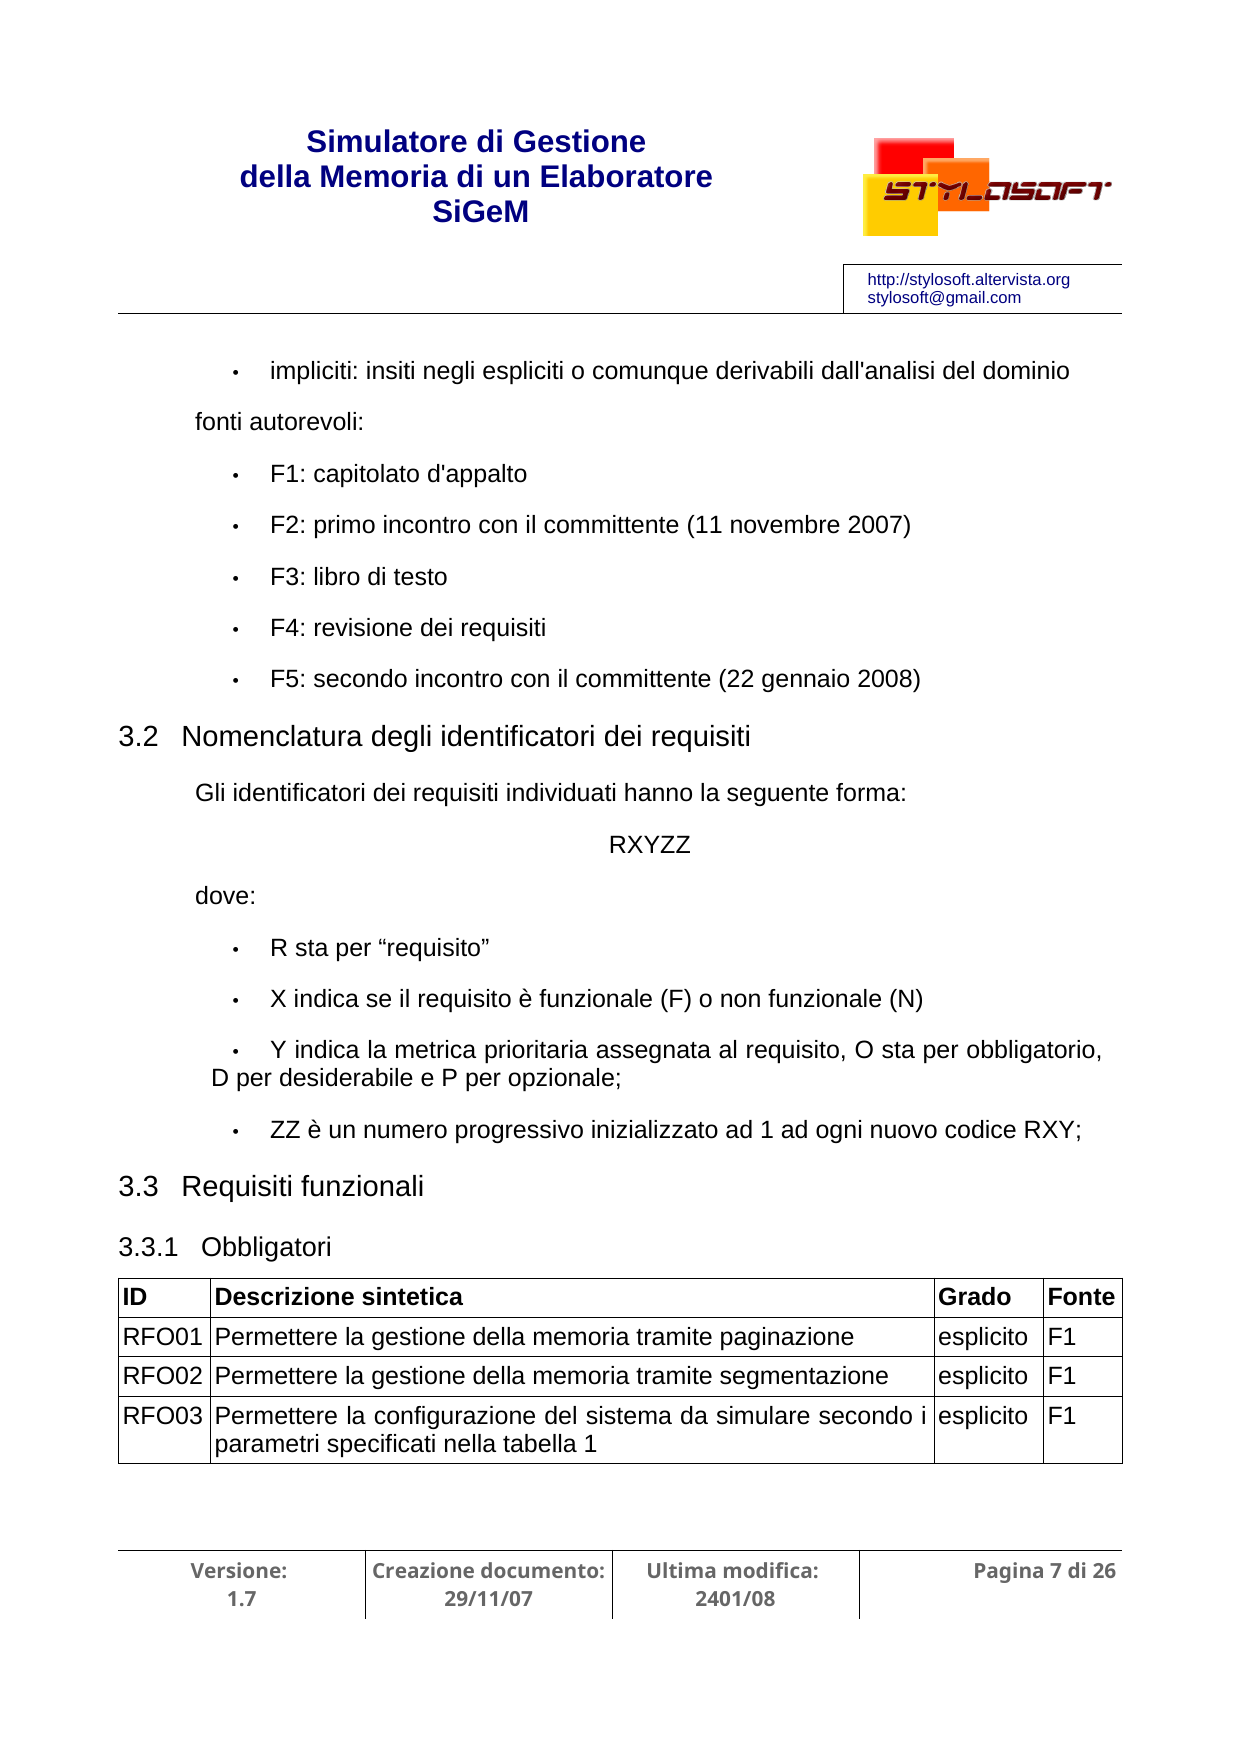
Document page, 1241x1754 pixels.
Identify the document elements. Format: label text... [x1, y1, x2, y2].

table_cell Permettere la gestione della memoria tramite segmentazione [211, 1357, 934, 1396]
text RXYZZ [136, 830, 1104, 858]
list impliciti: insiti negli espliciti o comunque derivabili dall'analisi del dominio [173, 357, 1104, 384]
table_cell RFO03 [119, 1397, 210, 1463]
table_cell F1 [1044, 1357, 1122, 1396]
subtitle Nomenclatura degli identificatori dei requisiti [118, 720, 1122, 752]
subtitle Requisiti funzionali [118, 1170, 1122, 1203]
subtitle Obbligatori [118, 1232, 1122, 1263]
text fonti autorevoli: [136, 408, 1104, 436]
list F3: libro di testo [173, 562, 1104, 590]
table_header Fonte [1044, 1279, 1122, 1317]
list F5: secondo incontro con il committente (22 gennaio 2008) [173, 665, 1104, 693]
list F4: revisione dei requisiti [173, 614, 1104, 642]
table_cell esplicito [935, 1357, 1043, 1396]
table_cell esplicito [935, 1397, 1043, 1463]
list X indica se il requisito è funzionale (F) o non funzionale (N) [173, 985, 1104, 1013]
table_cell Permettere la configurazione del sistema da simulare secondo i parametri specificati nella tabella 1 [211, 1397, 934, 1463]
list R sta per “requisito” [173, 933, 1104, 961]
list ZZ è un numero progressivo inizializzato ad 1 ad ogni nuovo codice RXY; [173, 1116, 1104, 1143]
table_header Grado [935, 1279, 1043, 1317]
table_cell RFO02 [119, 1357, 210, 1396]
text Gli identificatori dei requisiti individuati hanno la seguente forma: [136, 779, 1104, 807]
table_cell F1 [1044, 1318, 1122, 1356]
list Y indica la metrica prioritaria assegnata al requisito, O sta per obbligatorio, D per desiderabile e P per opzionale; [173, 1036, 1104, 1092]
list F2: primo incontro con il committente (11 novembre 2007) [173, 511, 1104, 539]
table_cell esplicito [935, 1318, 1043, 1356]
table_cell F1 [1044, 1397, 1122, 1463]
list F1: capitolato d'appalto [173, 459, 1104, 487]
picture [848, 123, 1117, 247]
table_cell Permettere la gestione della memoria tramite paginazione [211, 1318, 934, 1356]
table_header Descrizione sintetica [211, 1279, 934, 1317]
table_header ID [119, 1279, 210, 1317]
table_cell RFO01 [119, 1318, 210, 1356]
text dove: [136, 882, 1104, 910]
